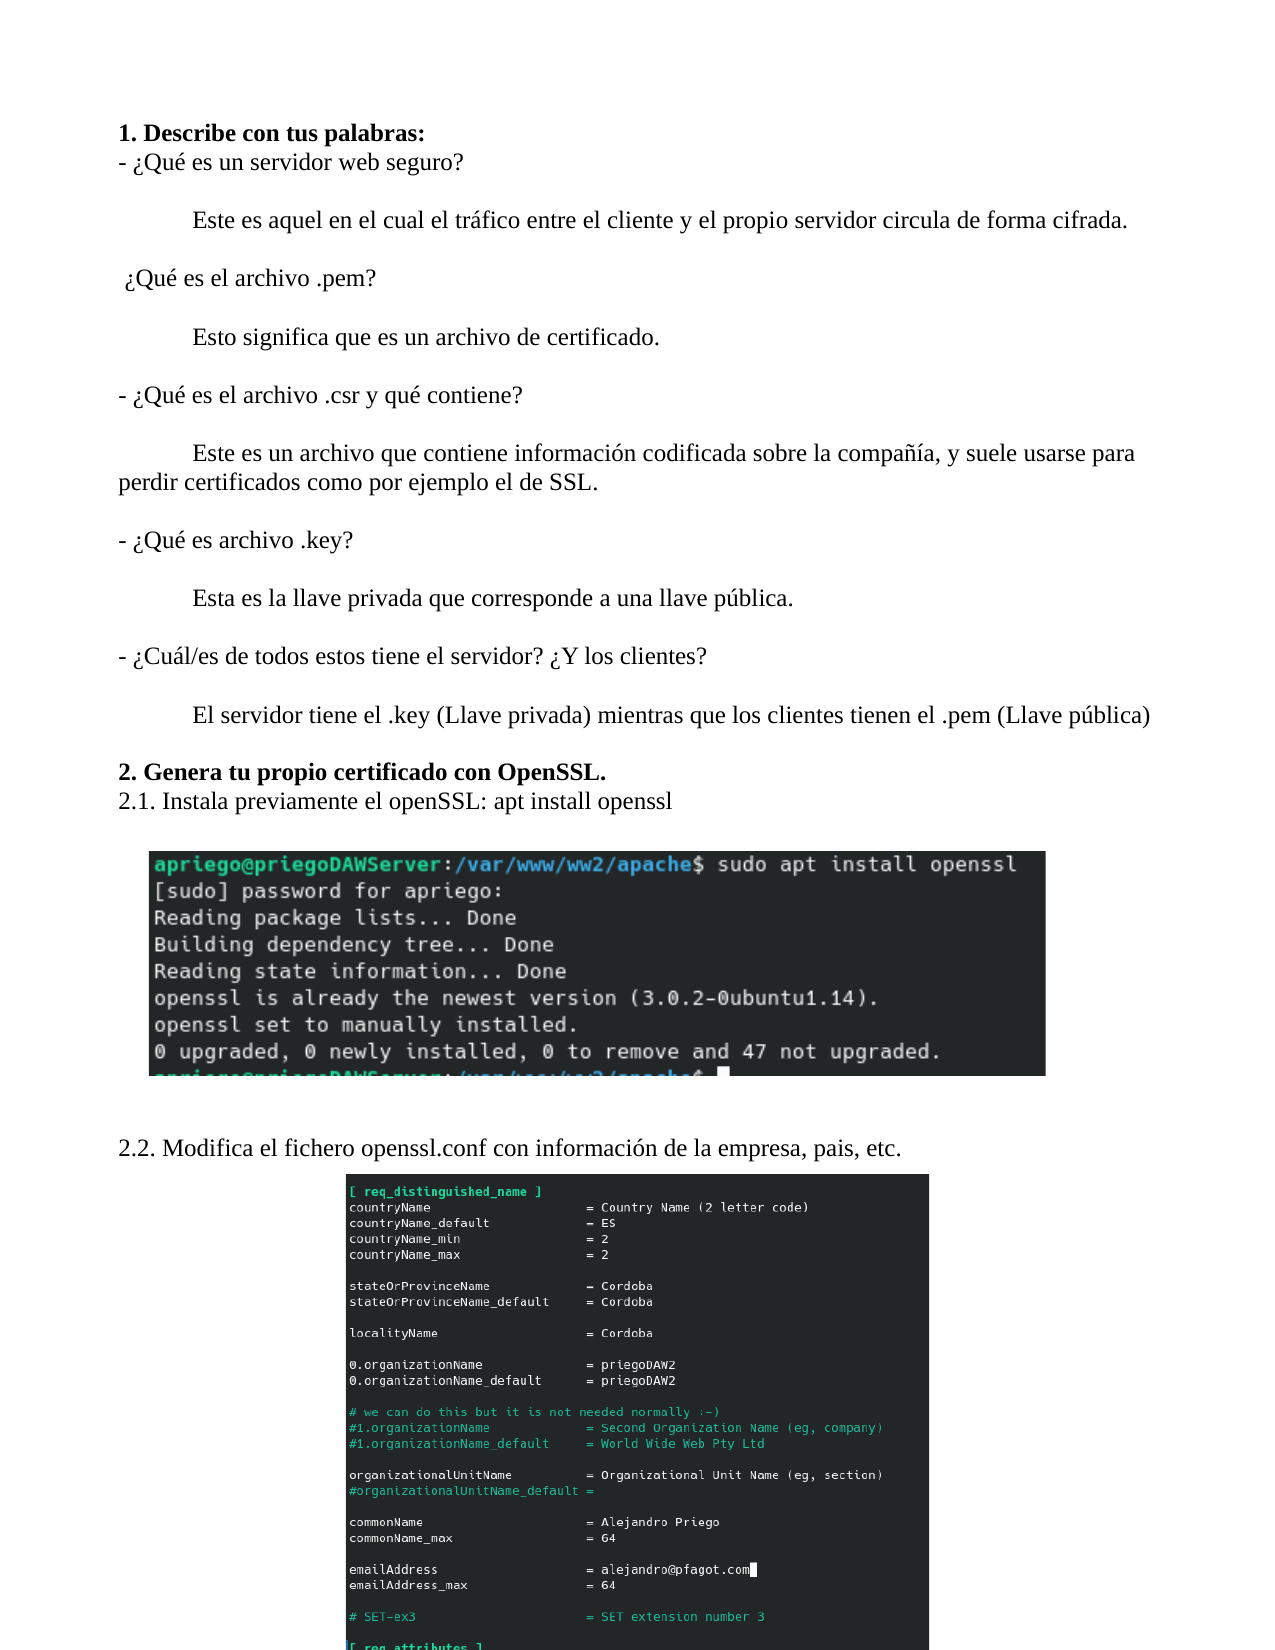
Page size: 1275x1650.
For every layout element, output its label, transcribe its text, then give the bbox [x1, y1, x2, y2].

text - ¿Qué es archivo .key? [118, 525, 1157, 554]
text 2.2. Modifica el fichero openssl.conf con información de la empresa, pais, etc. [118, 1133, 1157, 1162]
text ¿Qué es el archivo .pem? [118, 263, 1157, 292]
picture [148, 851, 1046, 1076]
text El servidor tiene el .key (Llave privada) mientras que los clientes tienen el .pem (Llave pública) 2. Genera tu propio certificado con OpenSSL. 2.1. Instala previamente el openSSL: apt install openssl [118, 700, 1157, 815]
text Esto significa que es un archivo de certificado. [118, 322, 1157, 350]
text - ¿Qué es el archivo .csr y qué contiene? [118, 380, 1157, 408]
picture [345, 1174, 930, 1650]
text - ¿Cuál/es de todos estos tiene el servidor? ¿Y los clientes? [118, 641, 1157, 670]
text Esta es la llave privada que corresponde a una llave pública. [118, 583, 1157, 612]
text 1. Describe con tus palabras: - ¿Qué es un servidor web seguro? [118, 118, 1157, 176]
text Este es un archivo que contiene información codificada sobre la compañía, y suele usarse para perdir certificados como por ejemplo el de SSL. [118, 438, 1157, 496]
text Este es aquel en el cual el tráfico entre el cliente y el propio servidor circula de forma cifrada. [118, 205, 1157, 234]
